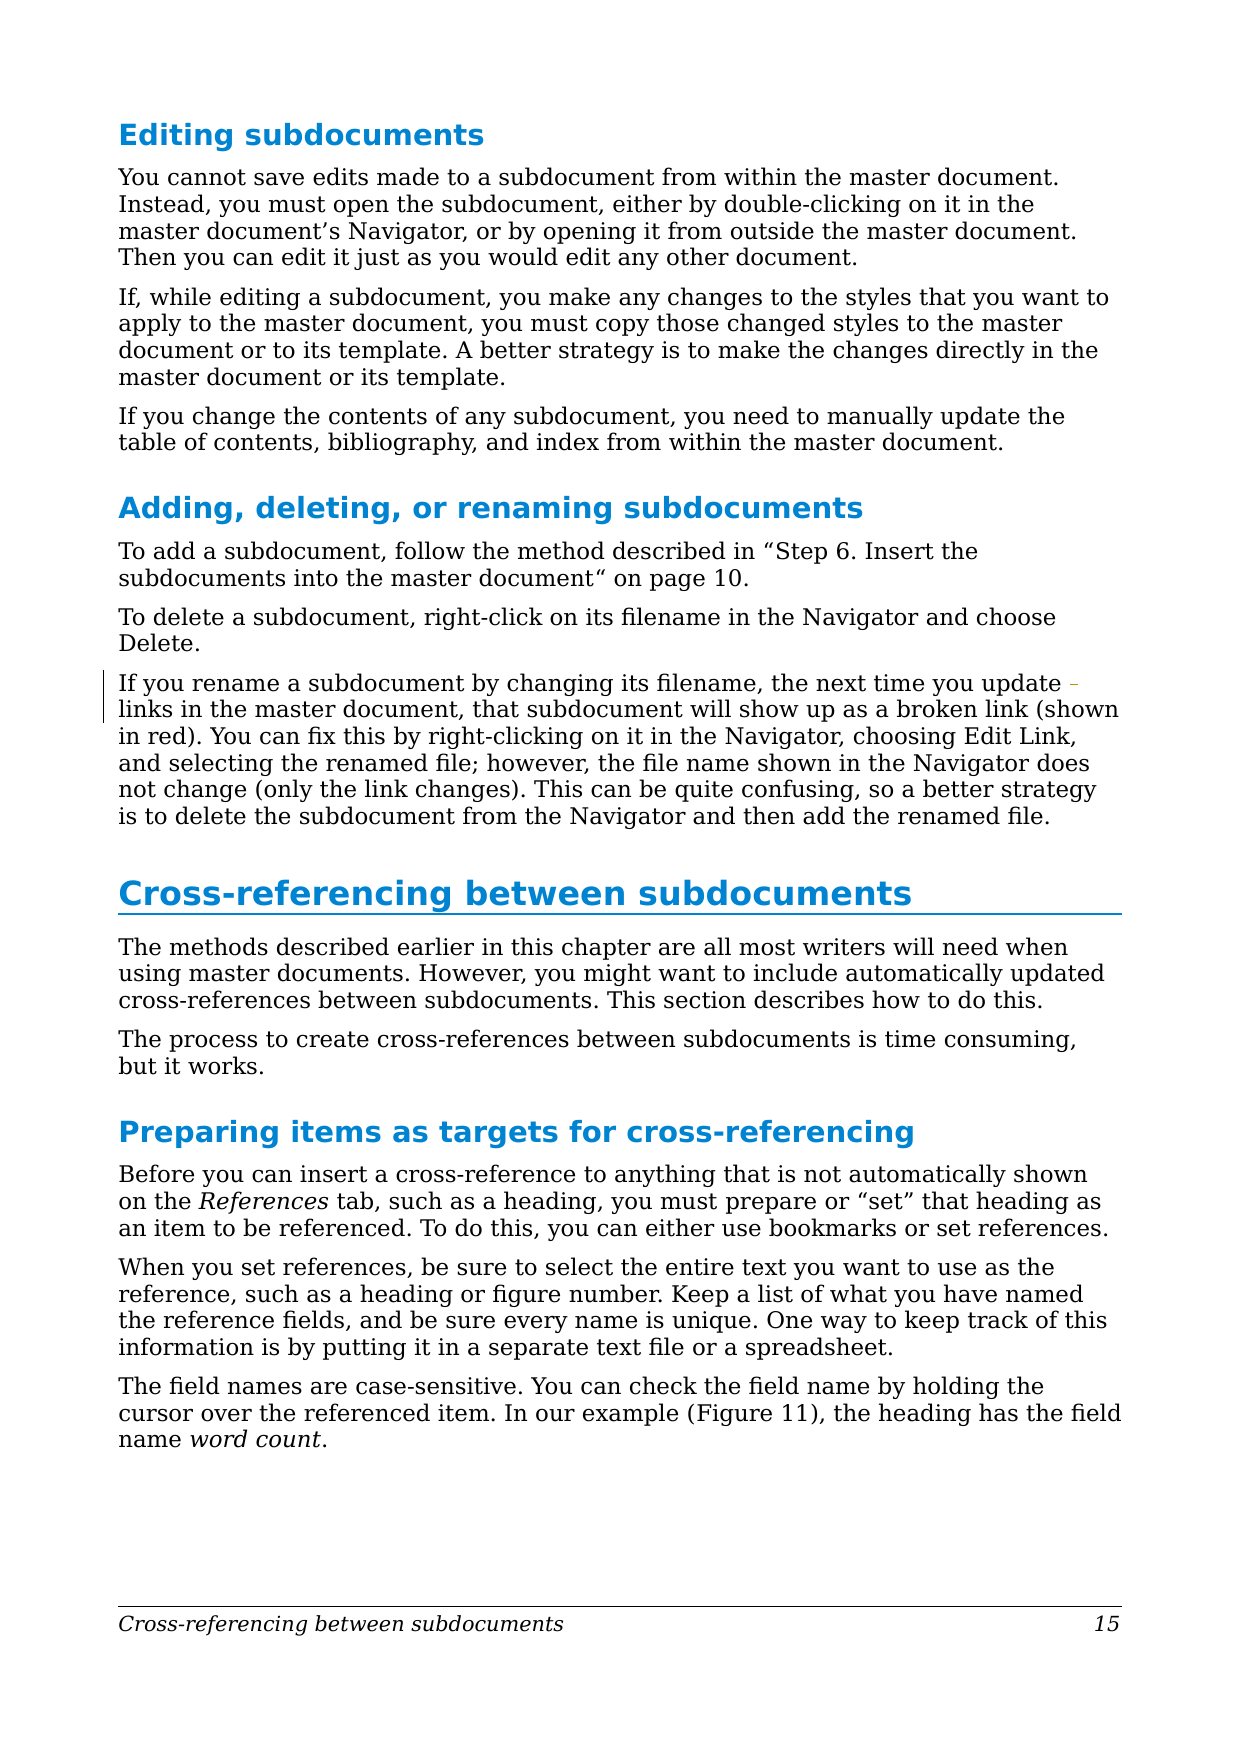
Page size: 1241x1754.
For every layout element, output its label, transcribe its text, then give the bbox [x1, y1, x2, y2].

subtitle Cross-referencing between subdocuments [118, 874, 1122, 913]
text Before you can insert a cross-reference to anything that is not automatically shown on the References tab, such as a heading, you must prepare or “set” that heading as an item to be referenced. To do this, you can either use bookmarks or set references. [118, 1162, 1122, 1242]
subtitle Preparing items as targets for cross-referencing [118, 1115, 1122, 1149]
text If you rename a subdocument by changing its filename, the next time you update links in the master document, that subdocument will show up as a broken link (shown in red). You can fix this by right-clicking on it in the Navigator, choosing Edit Link, and selecting the renamed file; however, the file name shown in the Navigator does not change (only the link changes). This can be quite confusing, so a better strategy is to delete the subdocument from the Navigator and then add the renamed file. [118, 670, 1122, 830]
subtitle Adding, deleting, or renaming subdocuments [118, 492, 1122, 526]
text If, while editing a subdocument, you make any changes to the styles that you want to apply to the master document, you must copy those changed styles to the master document or to its template. A better strategy is to make the changes directly in the master document or its template. [118, 284, 1122, 390]
text The process to create cross-references between subdocuments is time consuming, but it works. [118, 1026, 1122, 1080]
text When you set references, be sure to select the entire text you want to use as the reference, such as a heading or figure number. Keep a list of what you have named the reference fields, and be sure every name is unique. One way to keep track of this information is by putting it in a separate text file or a spreadsheet. [118, 1254, 1122, 1361]
text If you change the contents of any subdocument, you need to manually update the table of contents, bibliography, and index from within the master document. [118, 403, 1122, 456]
text You cannot save edits made to a subdocument from within the master document. Instead, you must open the subdocument, either by double-clicking on it in the master document’s Navigator, or by opening it from outside the master document. Then you can edit it just as you would edit any other document. [118, 164, 1122, 271]
subtitle Editing subdocuments [118, 118, 1122, 152]
text To delete a subdocument, right-click on its filename in the Navigator and choose Delete. [118, 604, 1122, 657]
text To add a subdocument, follow the method described in “Step 6. Insert the subdocuments into the master document“ on page 10. [118, 538, 1122, 591]
text The methods described earlier in this chapter are all most writers will need when using master documents. However, you might want to include automatically updated cross-references between subdocuments. This section describes how to do this. [118, 934, 1122, 1014]
text The field names are case-sensitive. You can check the field name by holding the cursor over the referenced item. In our example (Figure 11), the heading has the field name word count. [118, 1373, 1122, 1453]
